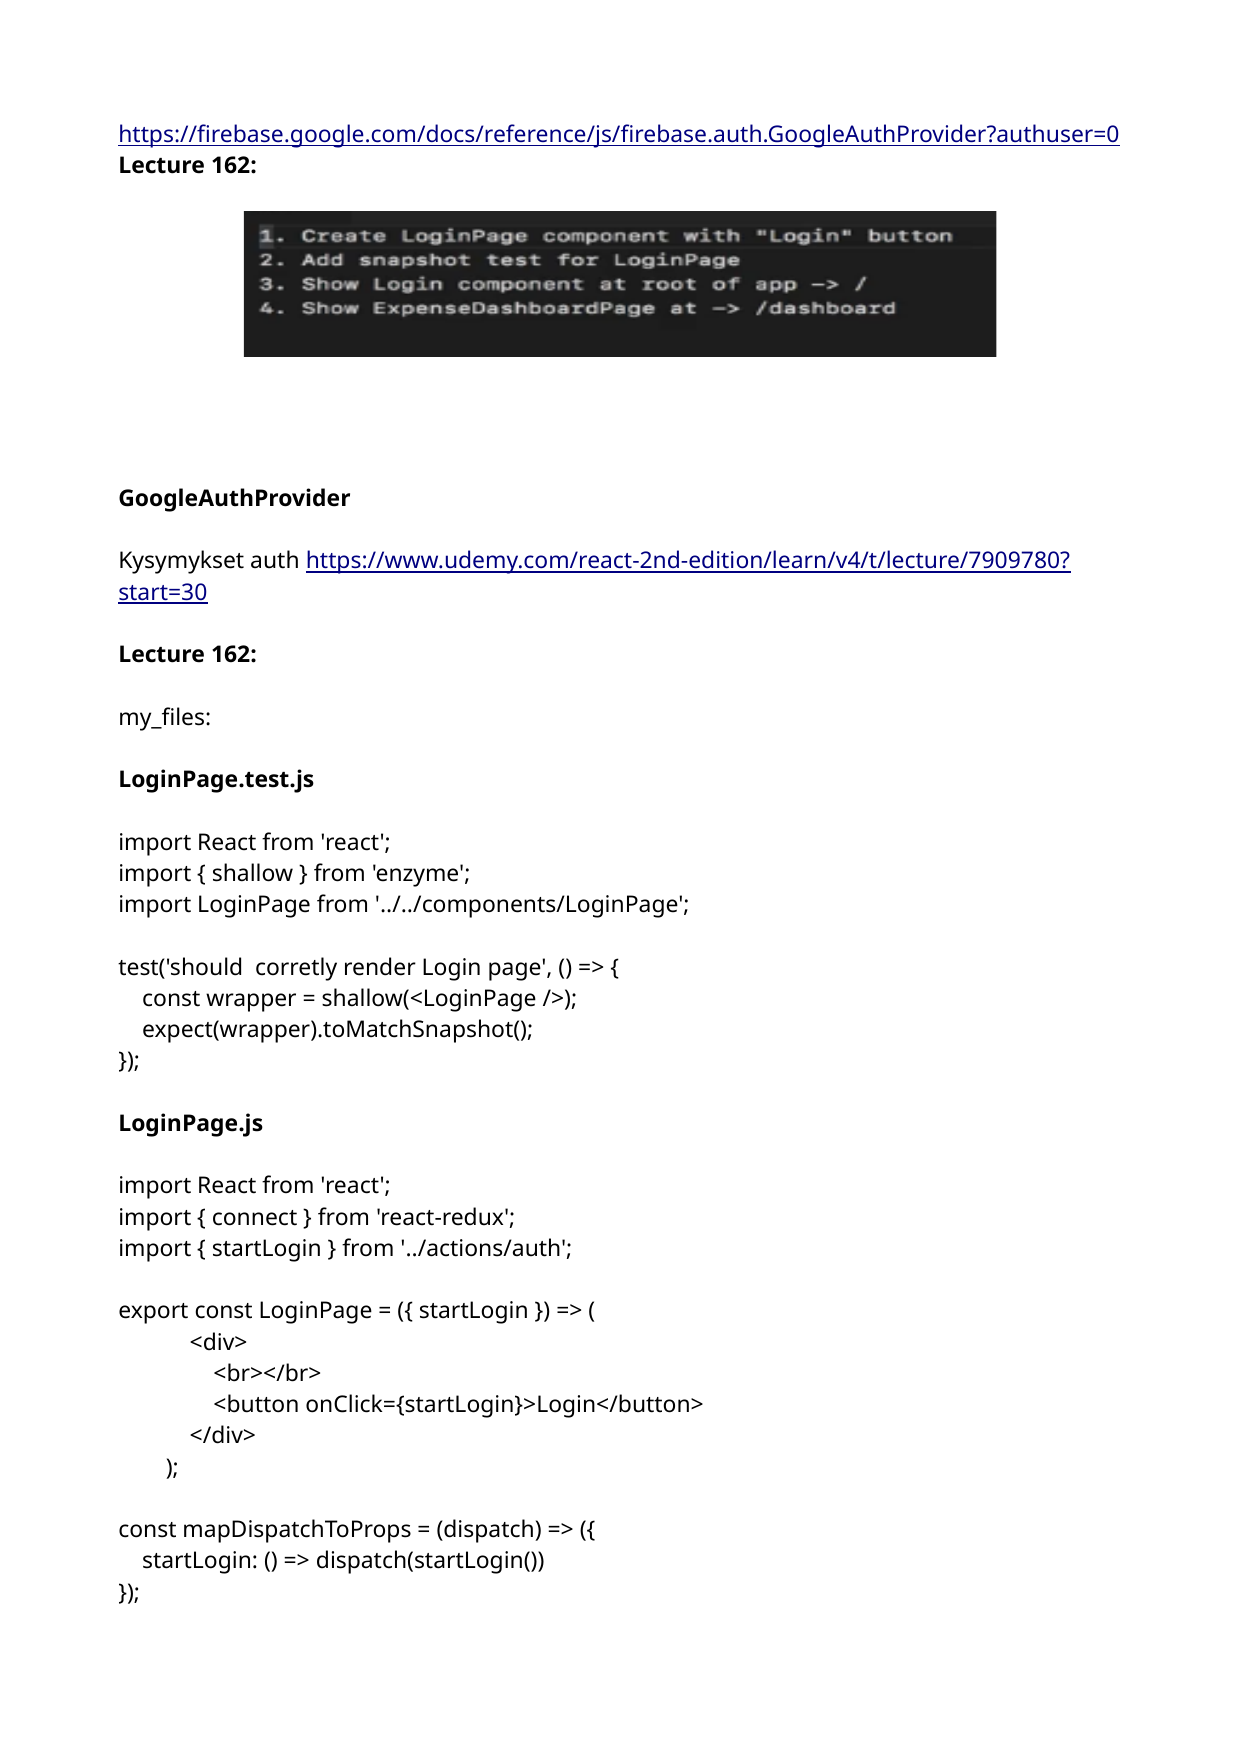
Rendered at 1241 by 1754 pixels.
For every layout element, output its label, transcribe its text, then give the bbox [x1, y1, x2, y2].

text const wrapper = shallow(<LoginPage />); [118, 982, 1122, 1013]
text Kysymykset auth https://www.udemy.com/react-2nd-edition/learn/v4/t/lecture/7909780?start=30 [118, 544, 1122, 607]
text import { startLogin } from '../actions/auth'; [118, 1232, 1122, 1263]
text startLogin: () => dispatch(startLogin()) [118, 1544, 1122, 1576]
text ); [118, 1451, 1122, 1482]
picture [243, 211, 997, 357]
text export const LoginPage = ({ startLogin }) => ( [118, 1294, 1122, 1326]
text }); [118, 1044, 1122, 1076]
text <div> [118, 1326, 1122, 1357]
text import React from 'react'; [118, 826, 1122, 857]
text import { shallow } from 'enzyme'; [118, 857, 1122, 888]
text <br></br> [118, 1357, 1122, 1388]
text import { connect } from 'react-redux'; [118, 1201, 1122, 1232]
text <button onClick={startLogin}>Login</button> [118, 1388, 1122, 1419]
text test('should corretly render Login page', () => { [118, 951, 1122, 982]
text import React from 'react'; [118, 1169, 1122, 1201]
text LoginPage.js [118, 1107, 1122, 1138]
text my_files: [118, 701, 1122, 732]
text Lecture 162: [118, 149, 1122, 181]
text LoginPage.test.js [118, 763, 1122, 794]
text expect(wrapper).toMatchSnapshot(); [118, 1013, 1122, 1044]
text import LoginPage from '../../components/LoginPage'; [118, 888, 1122, 919]
text </div> [118, 1419, 1122, 1451]
text Lecture 162: [118, 638, 1122, 669]
text GoogleAuthProvider [118, 482, 1122, 513]
text const mapDispatchToProps = (dispatch) => ({ [118, 1513, 1122, 1544]
text }); [118, 1576, 1122, 1607]
text https://firebase.google.com/docs/reference/js/firebase.auth.GoogleAuthProvider?authuser=0 [118, 118, 1122, 149]
